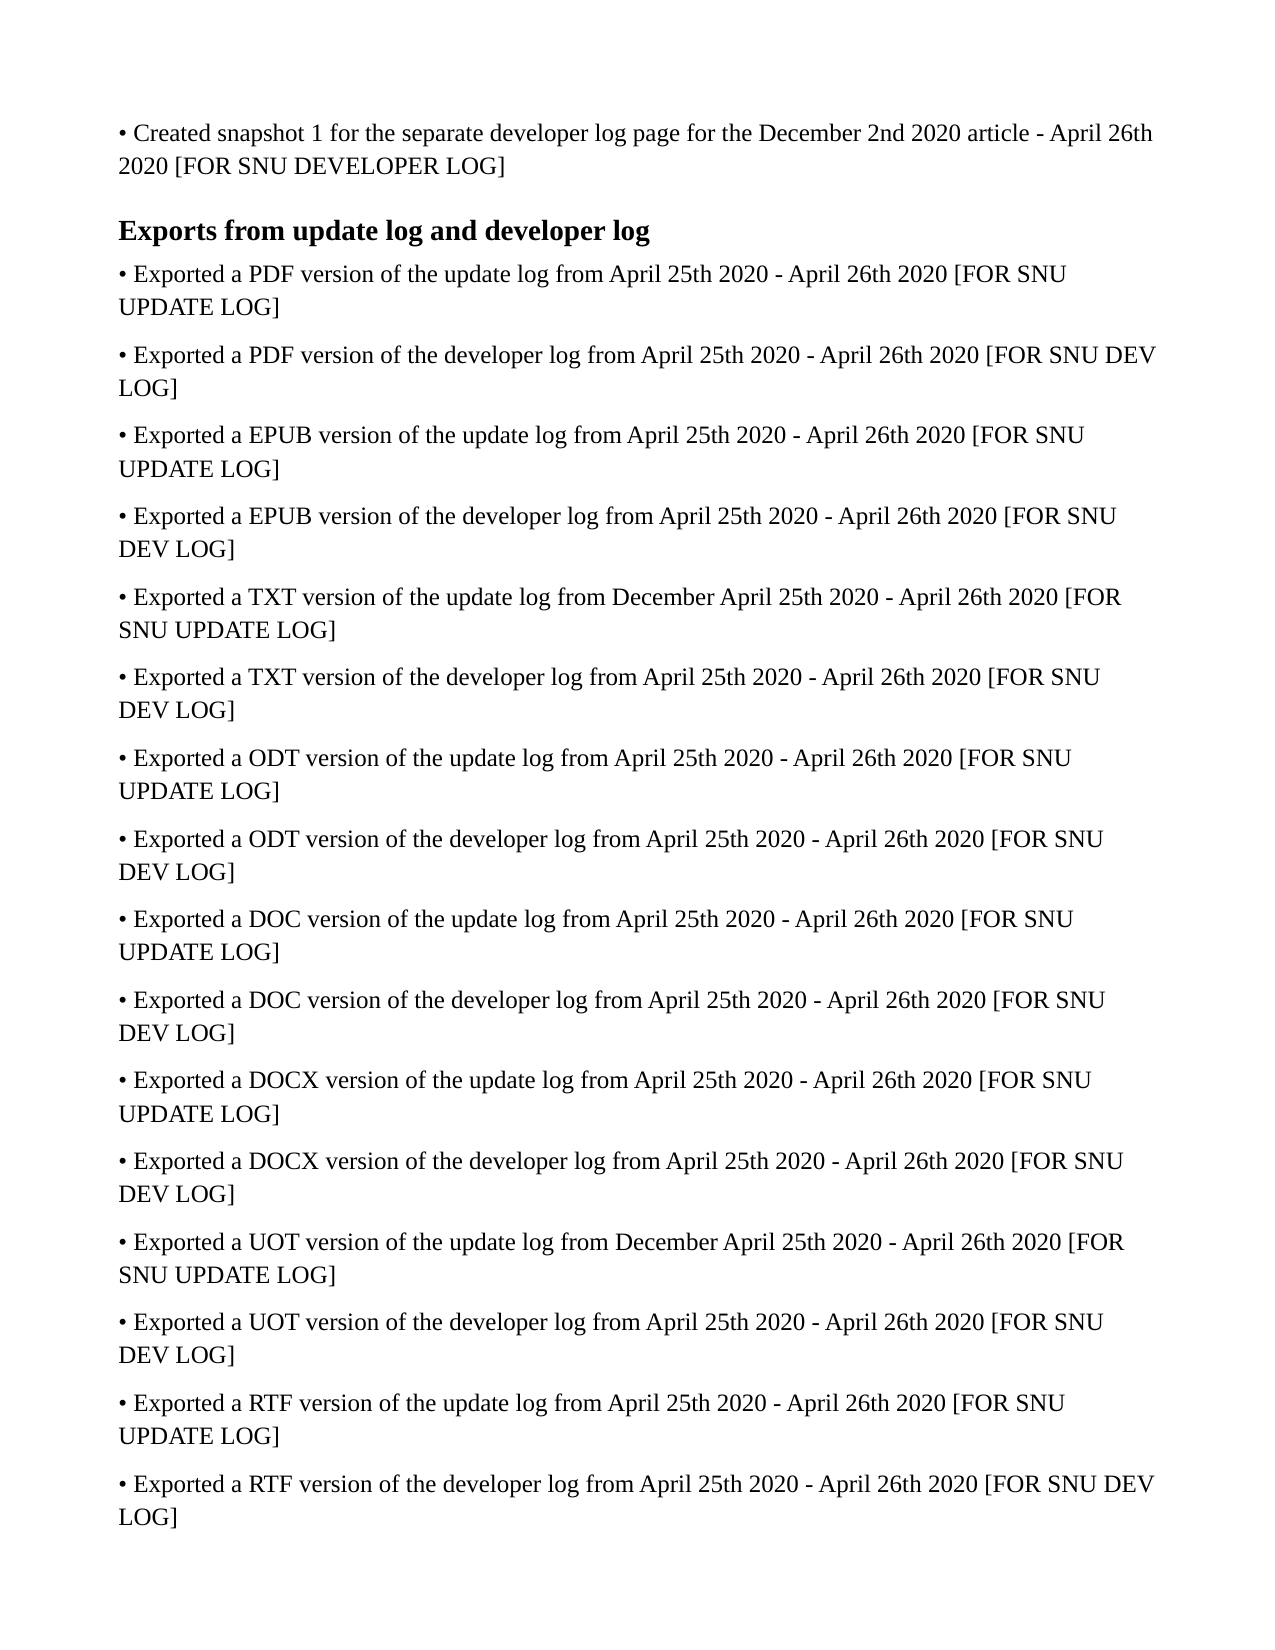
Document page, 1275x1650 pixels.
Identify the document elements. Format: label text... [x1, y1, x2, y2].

text • Exported a UOT version of the update log from December April 25th 2020 - April 26th 2020 [FOR SNU UPDATE LOG] [118, 1227, 1157, 1289]
text • Created snapshot 1 for the separate developer log page for the December 2nd 2020 article - April 26th 2020 [FOR SNU DEVELOPER LOG] [118, 118, 1157, 180]
text • Exported a RTF version of the update log from April 25th 2020 - April 26th 2020 [FOR SNU UPDATE LOG] [118, 1388, 1157, 1450]
text • Exported a DOCX version of the update log from April 25th 2020 - April 26th 2020 [FOR SNU UPDATE LOG] [118, 1066, 1157, 1127]
text • Exported a DOC version of the update log from April 25th 2020 - April 26th 2020 [FOR SNU UPDATE LOG] [118, 904, 1157, 966]
text • Exported a EPUB version of the update log from April 25th 2020 - April 26th 2020 [FOR SNU UPDATE LOG] [118, 421, 1157, 482]
text • Exported a DOCX version of the developer log from April 25th 2020 - April 26th 2020 [FOR SNU DEV LOG] [118, 1146, 1157, 1208]
text • Exported a ODT version of the developer log from April 25th 2020 - April 26th 2020 [FOR SNU DEV LOG] [118, 824, 1157, 886]
text • Exported a TXT version of the update log from December April 25th 2020 - April 26th 2020 [FOR SNU UPDATE LOG] [118, 582, 1157, 644]
text • Exported a RTF version of the developer log from April 25th 2020 - April 26th 2020 [FOR SNU DEV LOG] [118, 1469, 1157, 1531]
subtitle Exports from update log and developer log [118, 213, 1157, 247]
text • Exported a DOC version of the developer log from April 25th 2020 - April 26th 2020 [FOR SNU DEV LOG] [118, 985, 1157, 1047]
text • Exported a TXT version of the developer log from April 25th 2020 - April 26th 2020 [FOR SNU DEV LOG] [118, 662, 1157, 724]
text • Exported a EPUB version of the developer log from April 25th 2020 - April 26th 2020 [FOR SNU DEV LOG] [118, 501, 1157, 563]
text • Exported a PDF version of the update log from April 25th 2020 - April 26th 2020 [FOR SNU UPDATE LOG] [118, 259, 1157, 321]
text • Exported a ODT version of the update log from April 25th 2020 - April 26th 2020 [FOR SNU UPDATE LOG] [118, 743, 1157, 805]
text • Exported a UOT version of the developer log from April 25th 2020 - April 26th 2020 [FOR SNU DEV LOG] [118, 1307, 1157, 1369]
text • Exported a PDF version of the developer log from April 25th 2020 - April 26th 2020 [FOR SNU DEV LOG] [118, 340, 1157, 402]
